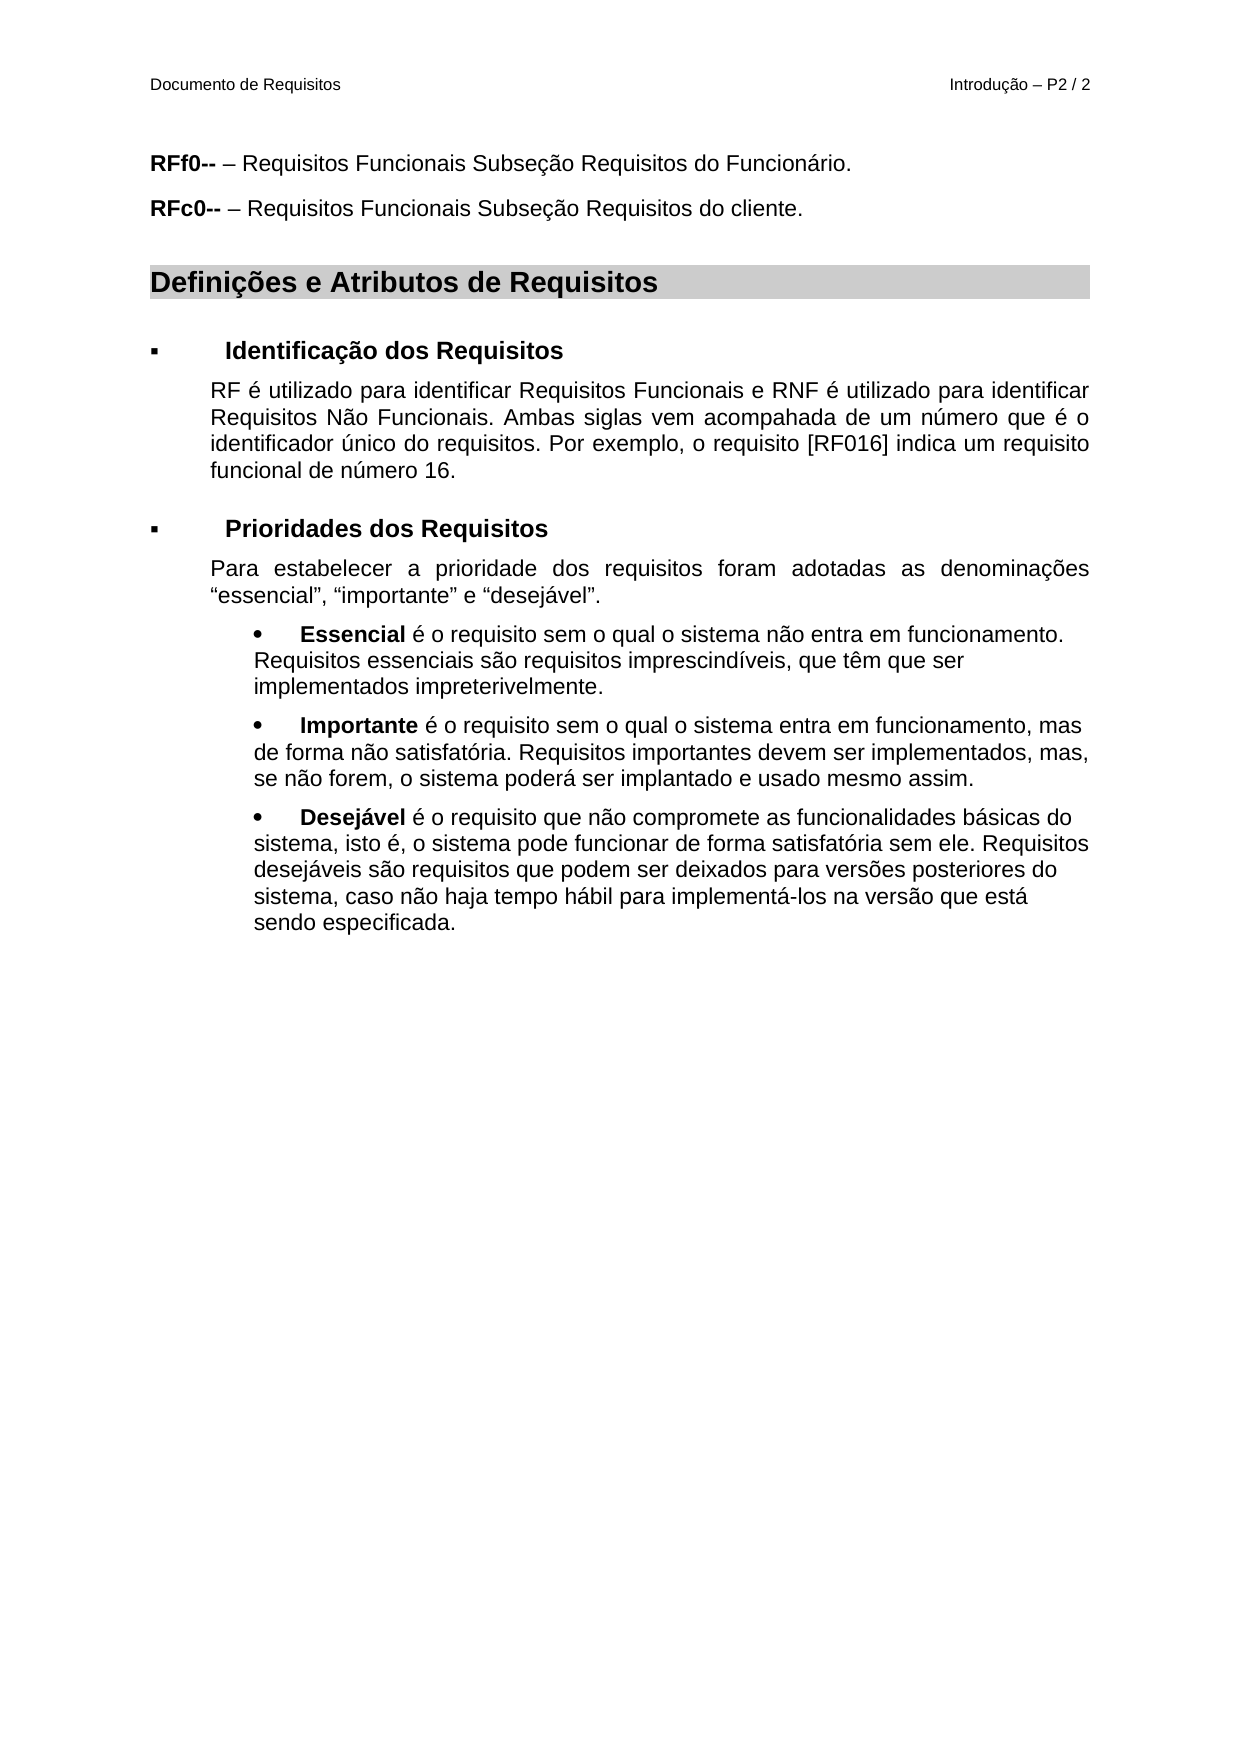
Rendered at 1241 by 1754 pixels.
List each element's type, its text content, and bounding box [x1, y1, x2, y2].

text RF é utilizado para identificar Requisitos Funcionais e RNF é utilizado para identificar Requisitos Não Funcionais. Ambas siglas vem acompahada de um número que é o identificador único do requisitos. Por exemplo, o requisito [RF016] indica um requisito funcional de número 16. [210, 377, 1090, 483]
subtitle Prioridades dos Requisitos [150, 514, 1090, 543]
list Importante é o requisito sem o qual o sistema entra em funcionamento, mas de forma não satisfatória. Requisitos importantes devem ser implementados, mas, se não forem, o sistema poderá ser implantado e usado mesmo assim. [253, 712, 1090, 791]
text RFf0-- – Requisitos Funcionais Subseção Requisitos do Funcionário. [150, 150, 1090, 176]
text RFc0-- – Requisitos Funcionais Subseção Requisitos do cliente. [150, 195, 1090, 221]
text Para estabelecer a prioridade dos requisitos foram adotadas as denominações “essencial”, “importante” e “desejável”. [210, 555, 1090, 608]
subtitle Definições e Atributos de Requisitos [150, 265, 1090, 299]
list Essencial é o requisito sem o qual o sistema não entra em funcionamento. Requisitos essenciais são requisitos imprescindíveis, que têm que ser implementados impreterivelmente. [253, 621, 1090, 700]
list Desejável é o requisito que não compromete as funcionalidades básicas do sistema, isto é, o sistema pode funcionar de forma satisfatória sem ele. Requisitos desejáveis são requisitos que podem ser deixados para versões posteriores do sistema, caso não haja tempo hábil para implementá-los na versão que está sendo especificada. [253, 804, 1090, 936]
subtitle Identificação dos Requisitos [150, 336, 1090, 365]
